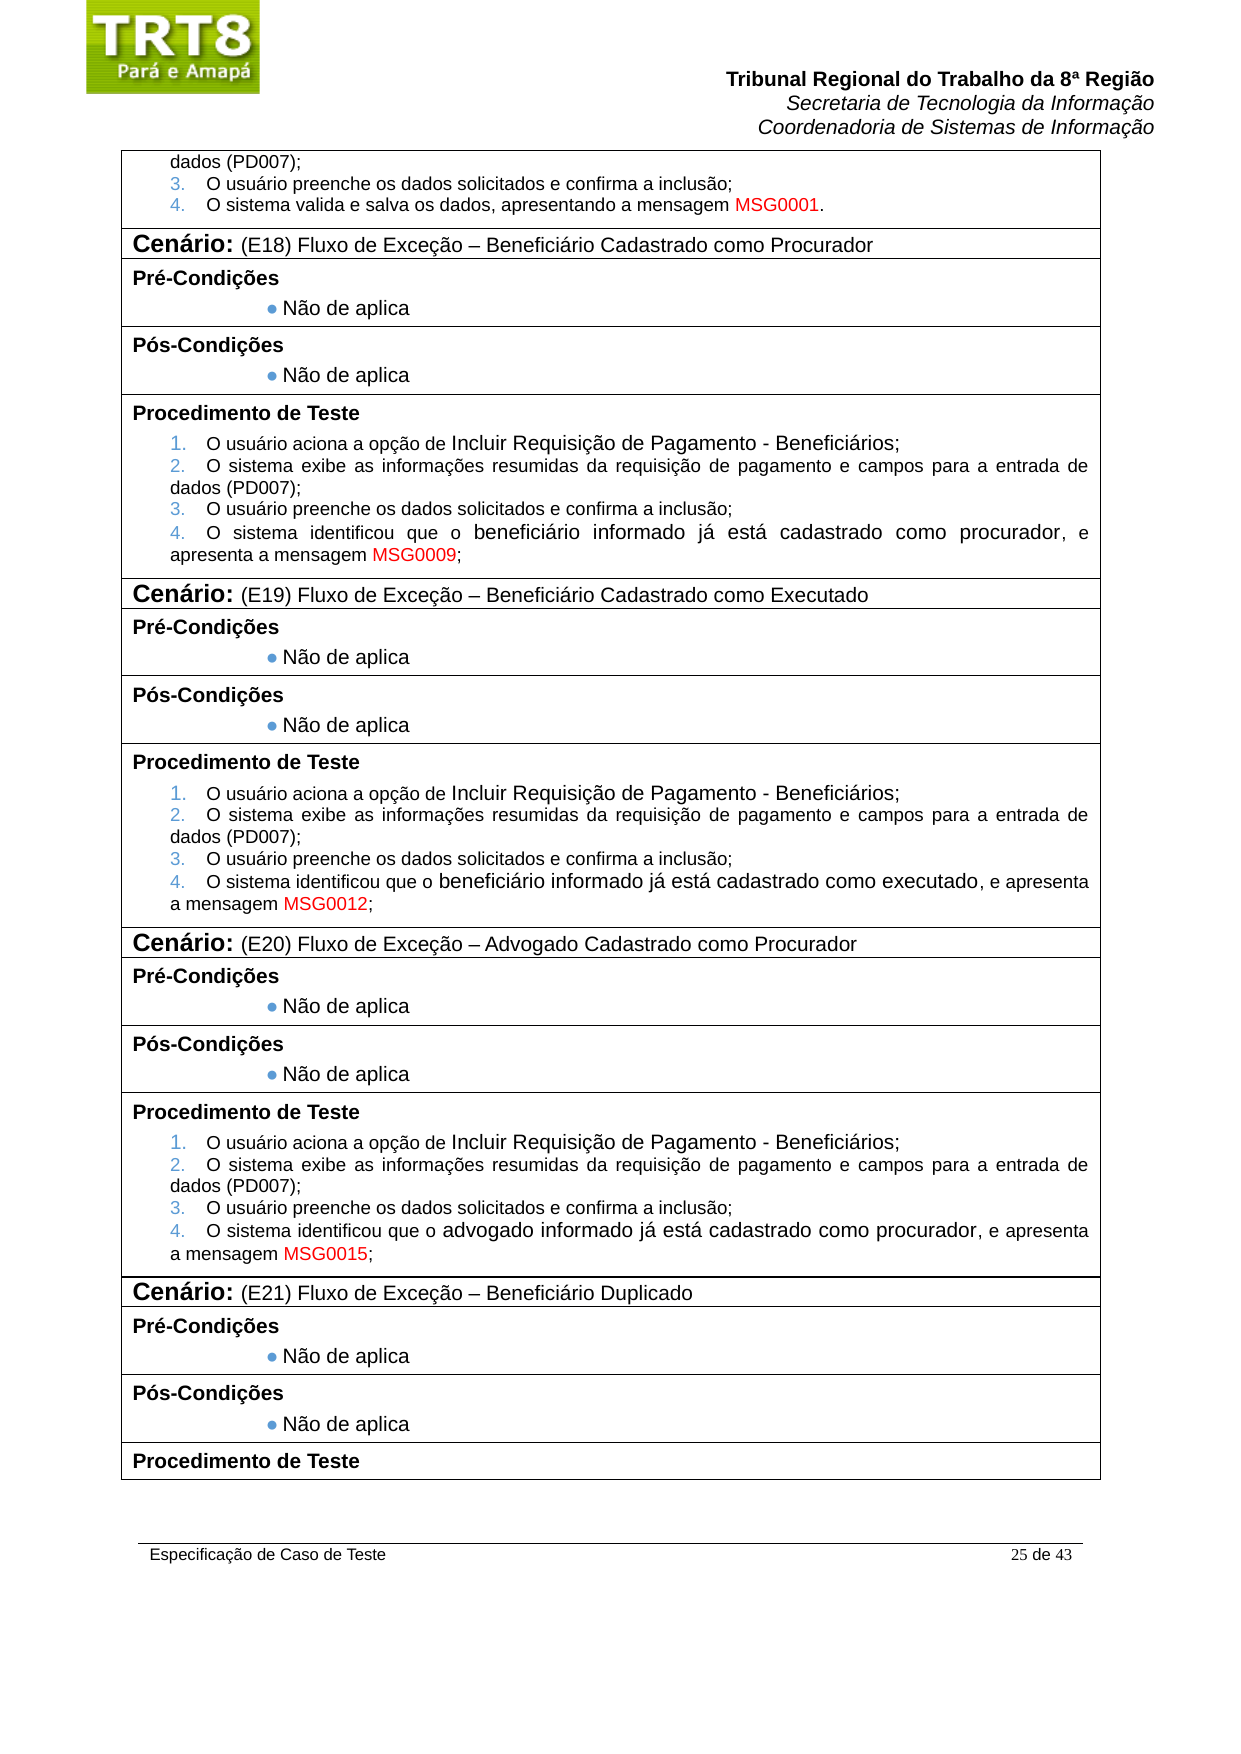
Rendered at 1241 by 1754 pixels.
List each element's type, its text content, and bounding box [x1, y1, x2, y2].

table_cell Pré-Condições Não de aplica [122, 259, 1100, 326]
table_cell Procedimento de Teste O usuário aciona a opção de Incluir Requisição de Pagamento - Beneficiários; O sistema exibe as informações resumidas da requisição de pagamento e campos para a entrada de dados (PD007); O usuário preenche os dados solicitados e confirma a inclusão; O sistema identificou que o beneficiário informado já foi cadastrado na requisição de pagamento, e apresenta a mensagem MSG0006; [122, 1443, 1100, 1479]
table_cell Cenário: (E20) Fluxo de Exceção – Advogado Cadastrado como Procurador [122, 928, 1100, 957]
table_cell Procedimento de Teste O usuário aciona a opção de Incluir Requisição de Pagamento - Beneficiários; O sistema exibe as informações resumidas da requisição de pagamento e campos para a entrada de dados (PD007); O usuário preenche os dados solicitados e confirma a inclusão; O sistema identificou que o beneficiário informado já está cadastrado como executado, e apresenta a mensagem MSG0012; [122, 744, 1100, 927]
table_cell dados (PD007); O usuário preenche os dados solicitados e confirma a inclusão; O sistema valida e salva os dados, apresentando a mensagem MSG0001. [122, 151, 1100, 228]
table_cell Pré-Condições Não de aplica [122, 1307, 1100, 1374]
table_cell Cenário: (E18) Fluxo de Exceção – Beneficiário Cadastrado como Procurador [122, 229, 1100, 258]
table_cell Pós-Condições Não de aplica [122, 1375, 1100, 1442]
table_cell Procedimento de Teste O usuário aciona a opção de Incluir Requisição de Pagamento - Beneficiários; O sistema exibe as informações resumidas da requisição de pagamento e campos para a entrada de dados (PD007); O usuário preenche os dados solicitados e confirma a inclusão; O sistema identificou que o advogado informado já está cadastrado como procurador, e apresenta a mensagem MSG0015; [122, 1093, 1100, 1276]
picture [86, 0, 260, 94]
table_cell Pré-Condições Não de aplica [122, 609, 1100, 675]
table_cell Procedimento de Teste O usuário aciona a opção de Incluir Requisição de Pagamento - Beneficiários; O sistema exibe as informações resumidas da requisição de pagamento e campos para a entrada de dados (PD007); O usuário preenche os dados solicitados e confirma a inclusão; O sistema identificou que o beneficiário informado já está cadastrado como procurador, e apresenta a mensagem MSG0009; [122, 395, 1100, 578]
table_cell Pré-Condições Não de aplica [122, 958, 1100, 1024]
table_cell Pós-Condições Não de aplica [122, 1026, 1100, 1092]
table_cell Cenário: (E21) Fluxo de Exceção – Beneficiário Duplicado [122, 1278, 1100, 1306]
table_cell Pós-Condições Não de aplica [122, 676, 1100, 743]
table_cell Cenário: (E19) Fluxo de Exceção – Beneficiário Cadastrado como Executado [122, 579, 1100, 607]
table_cell Pós-Condições Não de aplica [122, 327, 1100, 393]
